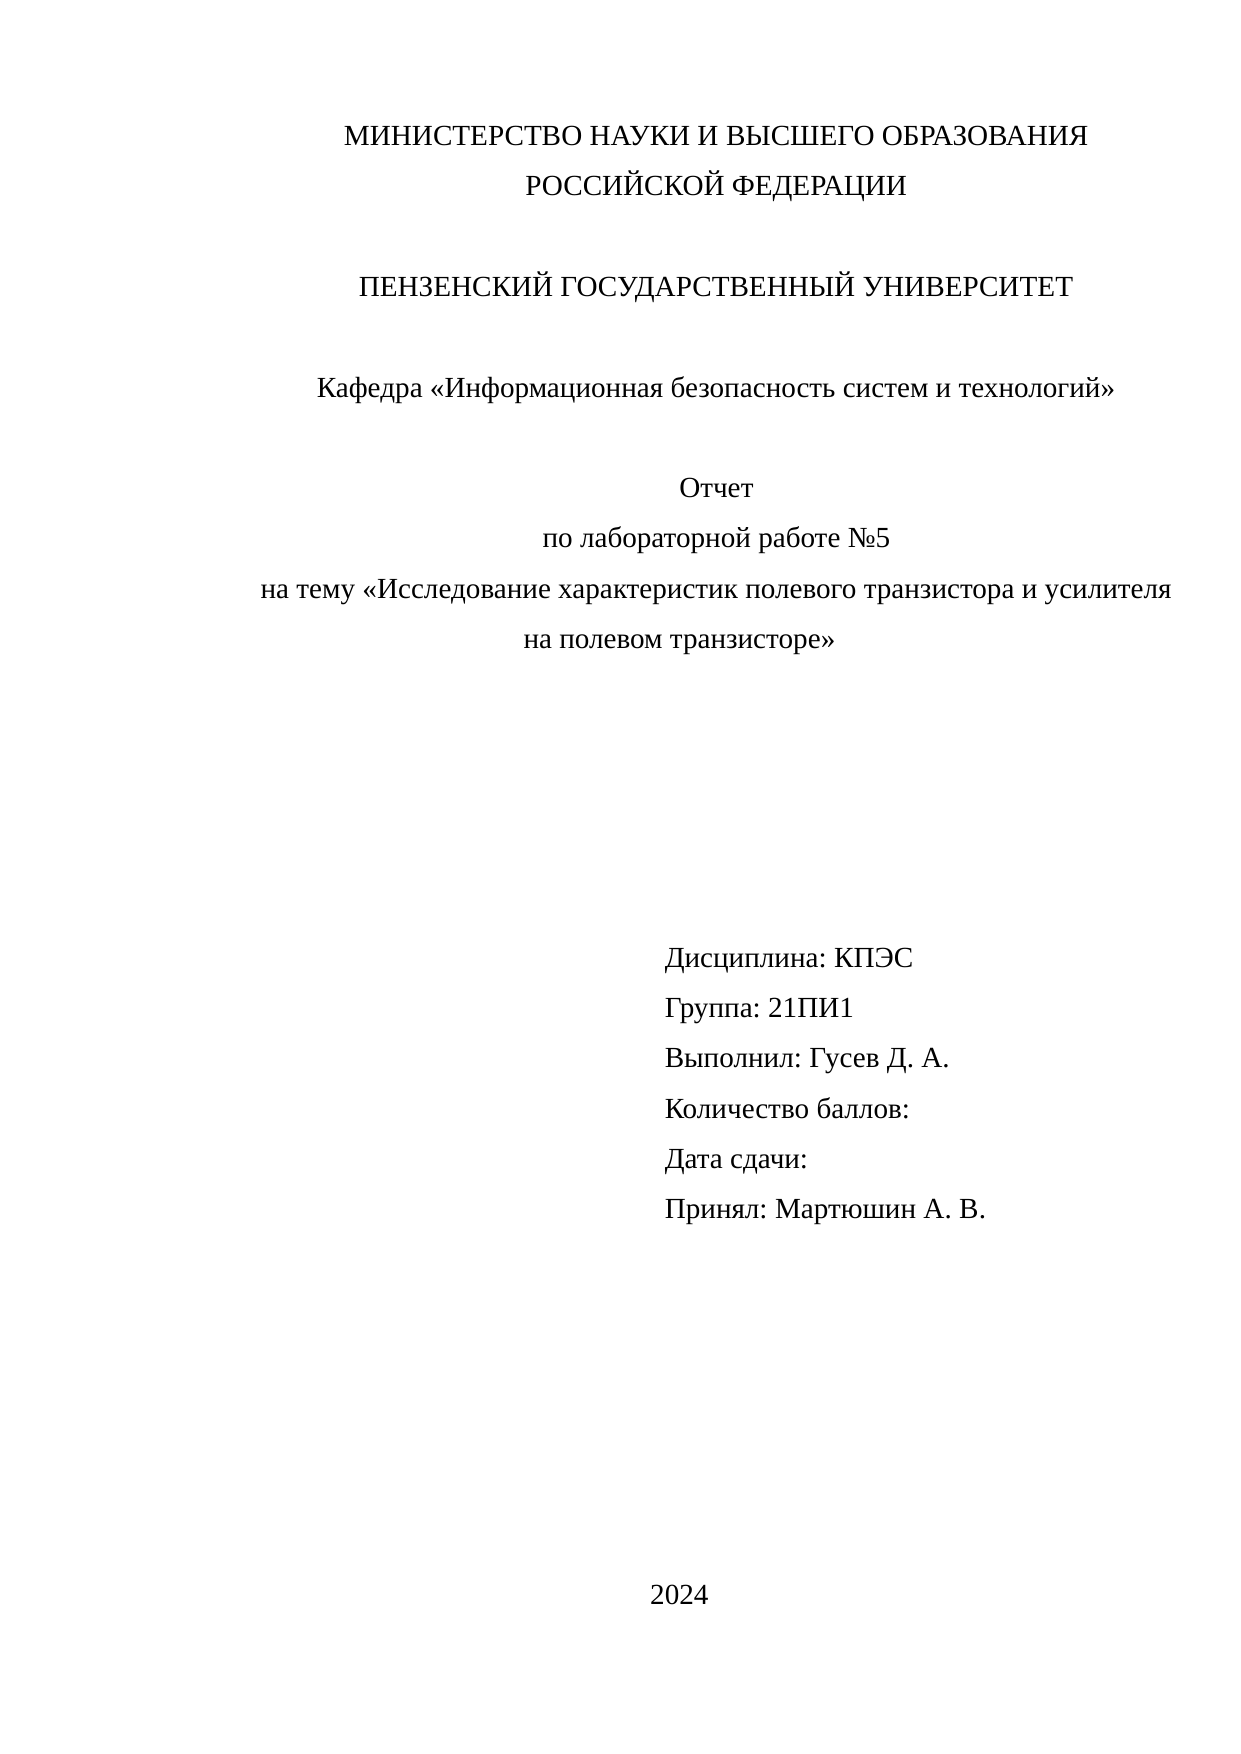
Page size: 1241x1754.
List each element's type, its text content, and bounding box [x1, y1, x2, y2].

text Принял: Мартюшин А. В. [591, 1191, 1181, 1225]
text Дисциплина: КПЭС [591, 940, 1181, 973]
text ПЕНЗЕНСКИЙ ГОСУДАРСТВЕННЫЙ УНИВЕРСИТЕТ [177, 269, 1181, 303]
text Количество баллов: [591, 1091, 1181, 1124]
text Выполнил: Гусев Д. А. [591, 1041, 1181, 1074]
text Кафедра «Информационная безопасность систем и технологий» [177, 370, 1181, 403]
text Отчет [177, 470, 1181, 504]
text на тему «Исследование характеристик полевого транзистора и усилителя на полевом транзисторе» [177, 571, 1181, 655]
text 2024 [177, 1577, 1181, 1611]
text Дата сдачи: [591, 1141, 1181, 1175]
text Группа: 21ПИ1 [591, 990, 1181, 1024]
text по лабораторной работе №5 [177, 521, 1181, 554]
text РОССИЙСКОЙ ФЕДЕРАЦИИ [177, 168, 1181, 202]
text МИНИСТЕРСТВО НАУКИ И ВЫСШЕГО ОБРАЗОВАНИЯ [177, 118, 1181, 152]
